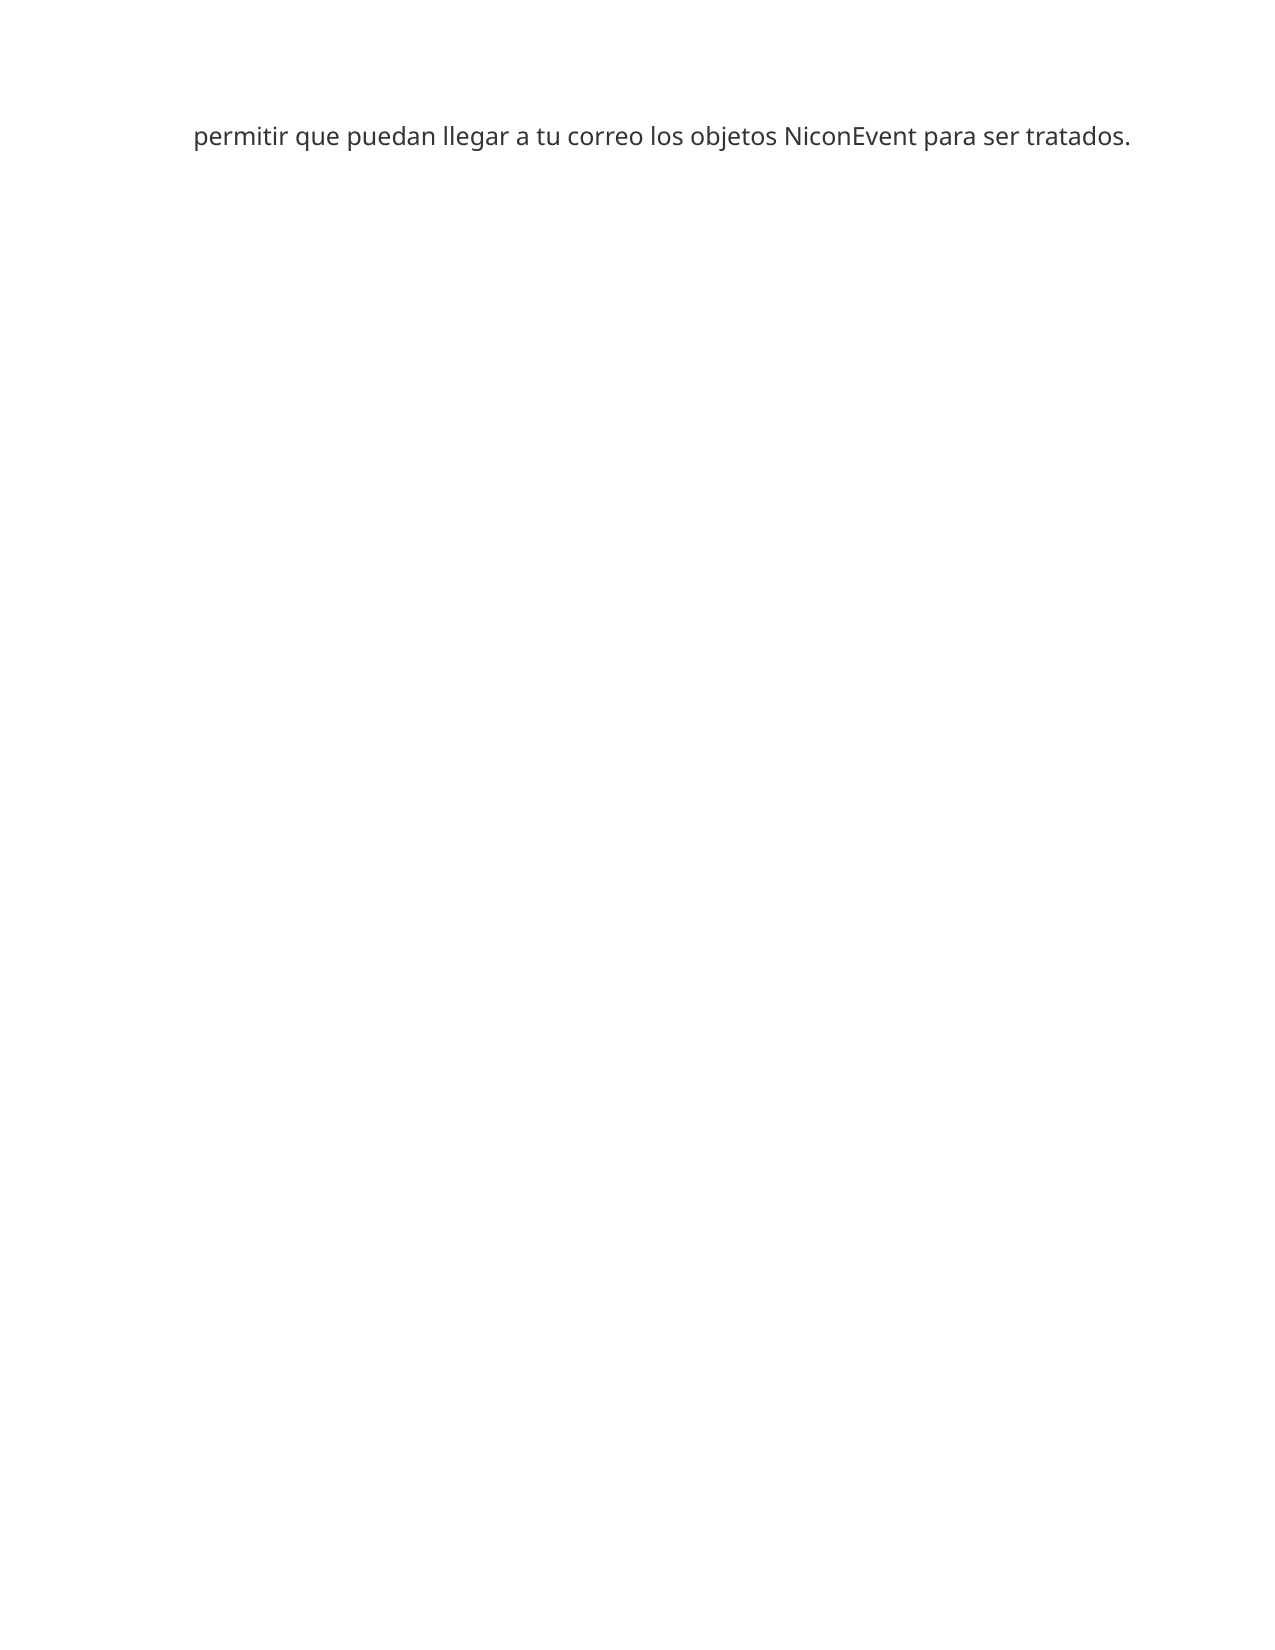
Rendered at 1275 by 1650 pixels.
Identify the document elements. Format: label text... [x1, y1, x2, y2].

list permitir que puedan llegar a tu correo los objetos NiconEvent para ser tratados. [156, 118, 1157, 152]
